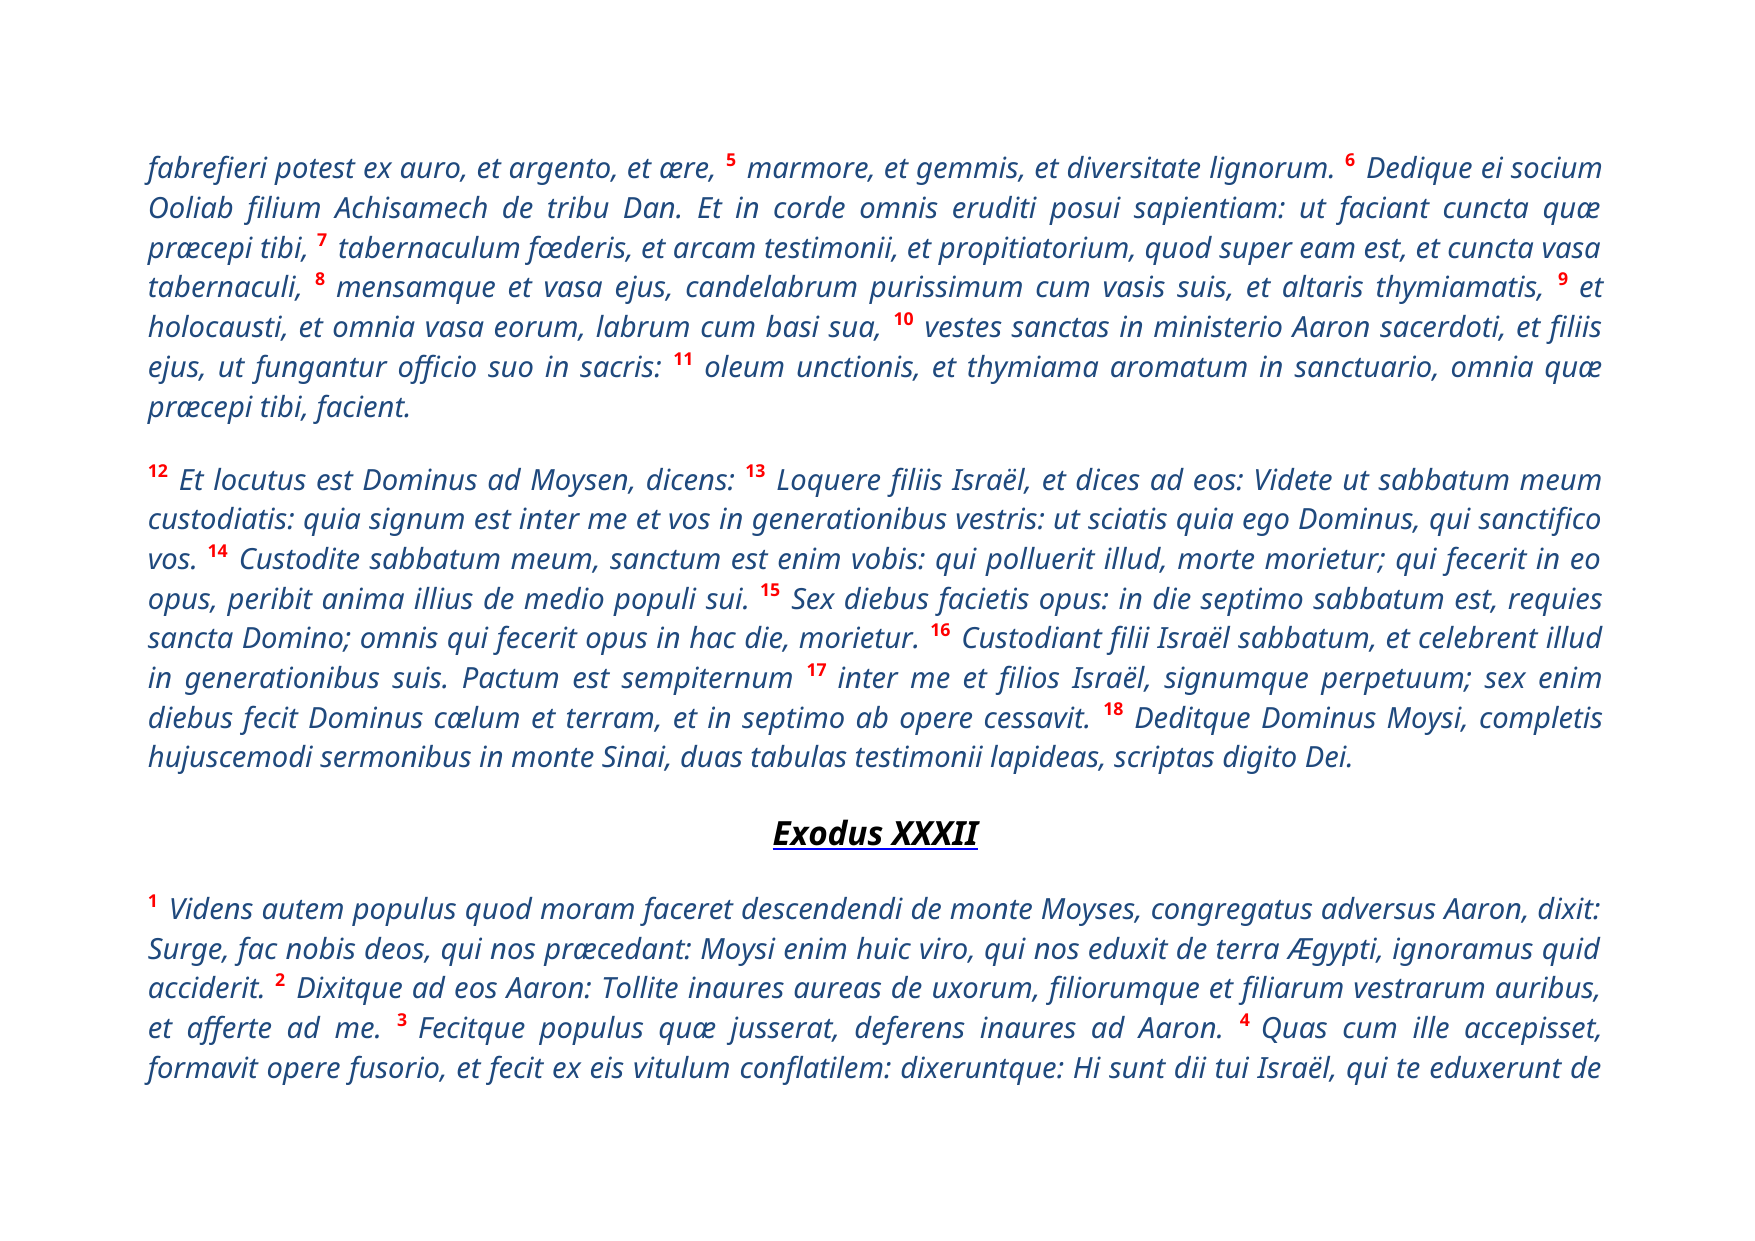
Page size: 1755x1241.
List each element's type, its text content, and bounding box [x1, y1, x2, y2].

text fabrefieri potest ex auro, et argento, et ære, 5 marmore, et gemmis, et diversitate lignorum. 6 Dedique ei socium Ooliab filium Achisamech de tribu Dan. Et in corde omnis eruditi posui sapientiam: ut faciant cuncta quæ præcepi tibi, 7 tabernaculum fœderis, et arcam testimonii, et propitiatorium, quod super eam est, et cuncta vasa tabernaculi, 8 mensamque et vasa ejus, candelabrum purissimum cum vasis suis, et altaris thymiamatis, 9 et holocausti, et omnia vasa eorum, labrum cum basi sua, 10 vestes sanctas in ministerio Aaron sacerdoti, et filiis ejus, ut fungantur officio suo in sacris: 11 oleum unctionis, et thymiama aromatum in sanctuario, omnia quæ præcepi tibi, facient. [148, 148, 1606, 426]
text 1 Videns autem populus quod moram faceret descendendi de monte Moyses, congregatus adversus Aaron, dixit: Surge, fac nobis deos, qui nos præcedant: Moysi enim huic viro, qui nos eduxit de terra Ægypti, ignoramus quid acciderit. 2 Dixitque ad eos Aaron: Tollite inaures aureas de uxorum, filiorumque et filiarum vestrarum auribus, et afferte ad me. 3 Fecitque populus quæ jusserat, deferens inaures ad Aaron. 4 Quas cum ille accepisset, formavit opere fusorio, et fecit ex eis vitulum conflatilem: dixeruntque: Hi sunt dii tui Israël, qui te eduxerunt de [148, 888, 1606, 1087]
text Exodus XXXII [148, 810, 1606, 855]
text 12 Et locutus est Dominus ad Moysen, dicens: 13 Loquere filiis Israël, et dices ad eos: Videte ut sabbatum meum custodiatis: quia signum est inter me et vos in generationibus vestris: ut sciatis quia ego Dominus, qui sanctifico vos. 14 Custodite sabbatum meum, sanctum est enim vobis: qui polluerit illud, morte morietur; qui fecerit in eo opus, peribit anima illius de medio populi sui. 15 Sex diebus facietis opus: in die septimo sabbatum est, requies sancta Domino; omnis qui fecerit opus in hac die, morietur. 16 Custodiant filii Israël sabbatum, et celebrent illud in generationibus suis. Pactum est sempiternum 17 inter me et filios Israël, signumque perpetuum; sex enim diebus fecit Dominus cælum et terram, et in septimo ab opere cessavit. 18 Deditque Dominus Moysi, completis hujuscemodi sermonibus in monte Sinai, duas tabulas testimonii lapideas, scriptas digito Dei. [148, 459, 1606, 776]
